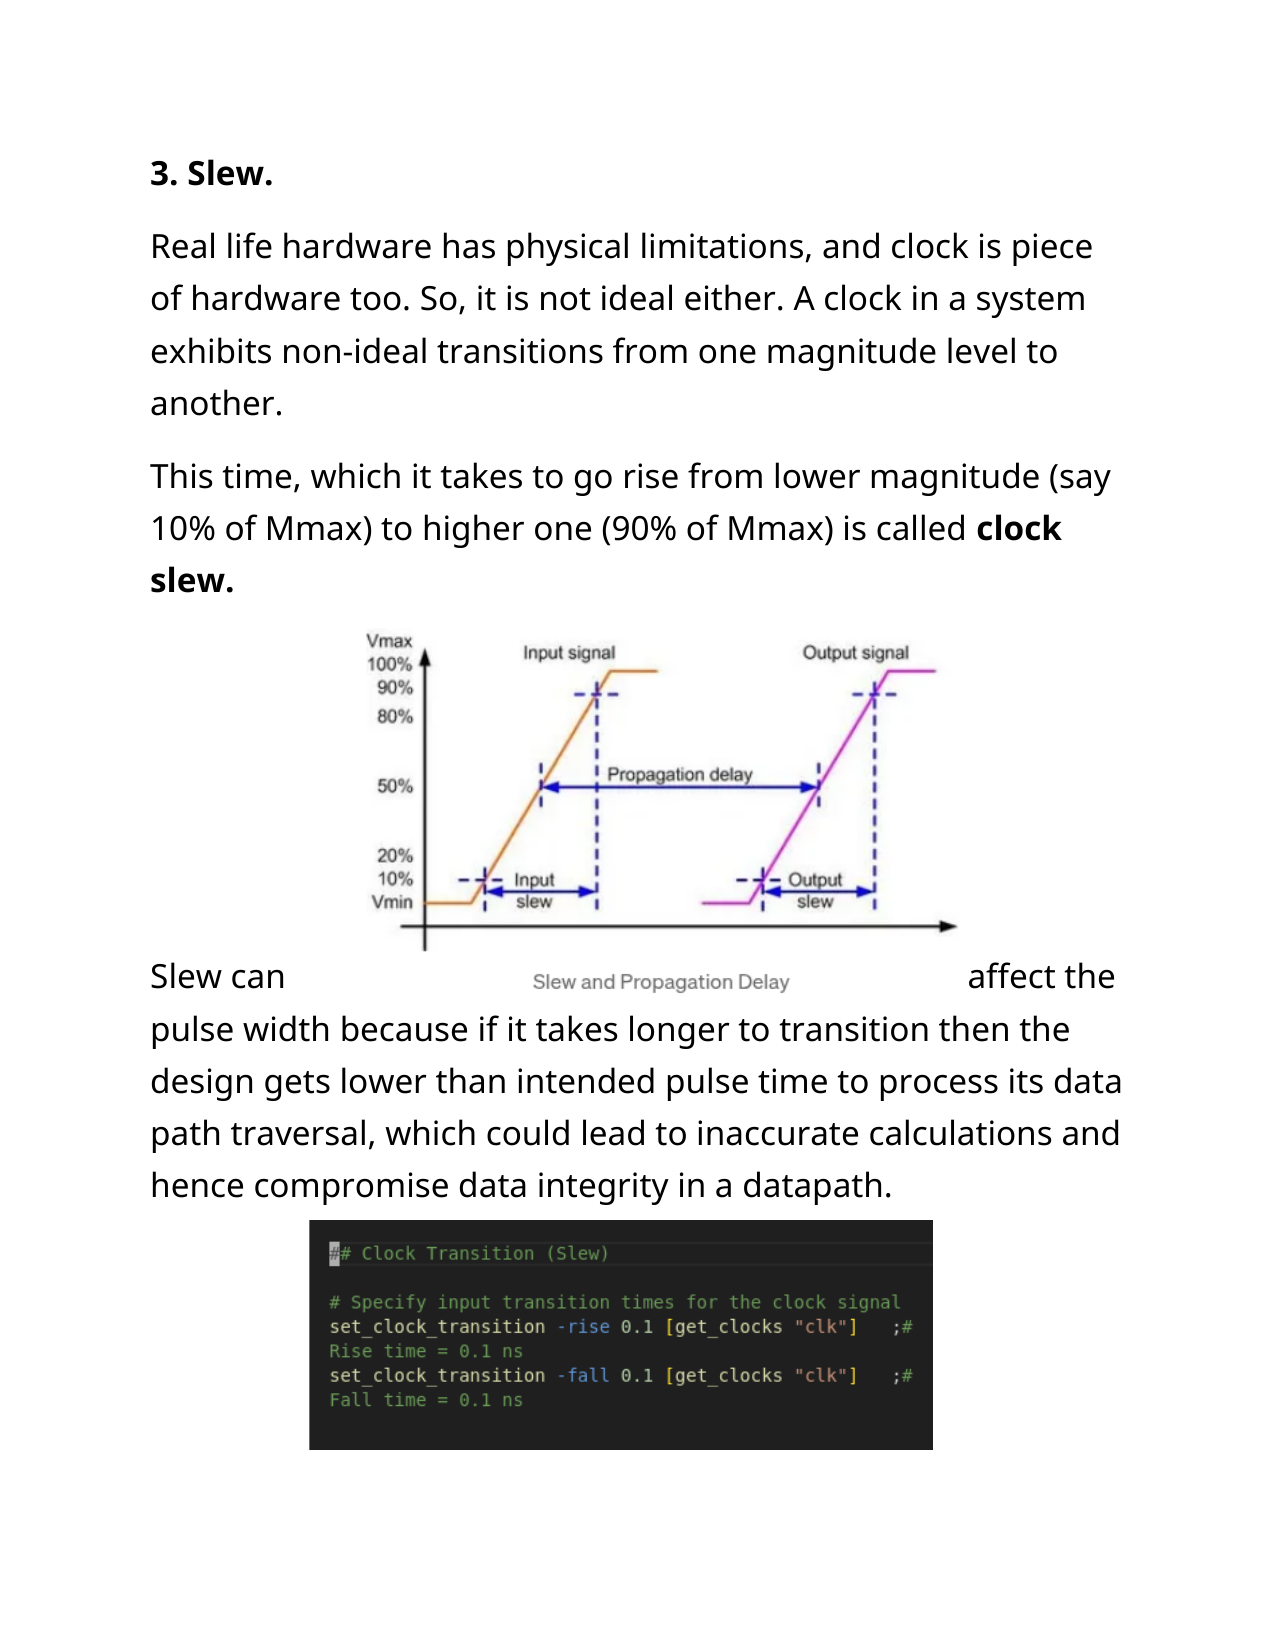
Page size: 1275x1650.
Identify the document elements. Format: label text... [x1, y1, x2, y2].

text Slew can affect the pulse width because if it takes longer to transition then the design gets lower than intended pulse time to process its data path traversal, which could lead to inaccurate calculations and hence compromise data integrity in a datapath. [150, 953, 1125, 1207]
text This time, which it takes to go rise from lower magnitude (say 10% of Mmax) to higher one (90% of Mmax) is called clock slew. [150, 453, 1125, 602]
picture [345, 623, 968, 1006]
text Real life hardware has physical limitations, and clock is piece of hardware too. So, it is not ideal either. A clock in a system exhibits non-ideal transitions from one magnitude level to another. [150, 223, 1125, 425]
picture [309, 1220, 933, 1450]
text 3. Slew. [150, 150, 1125, 195]
